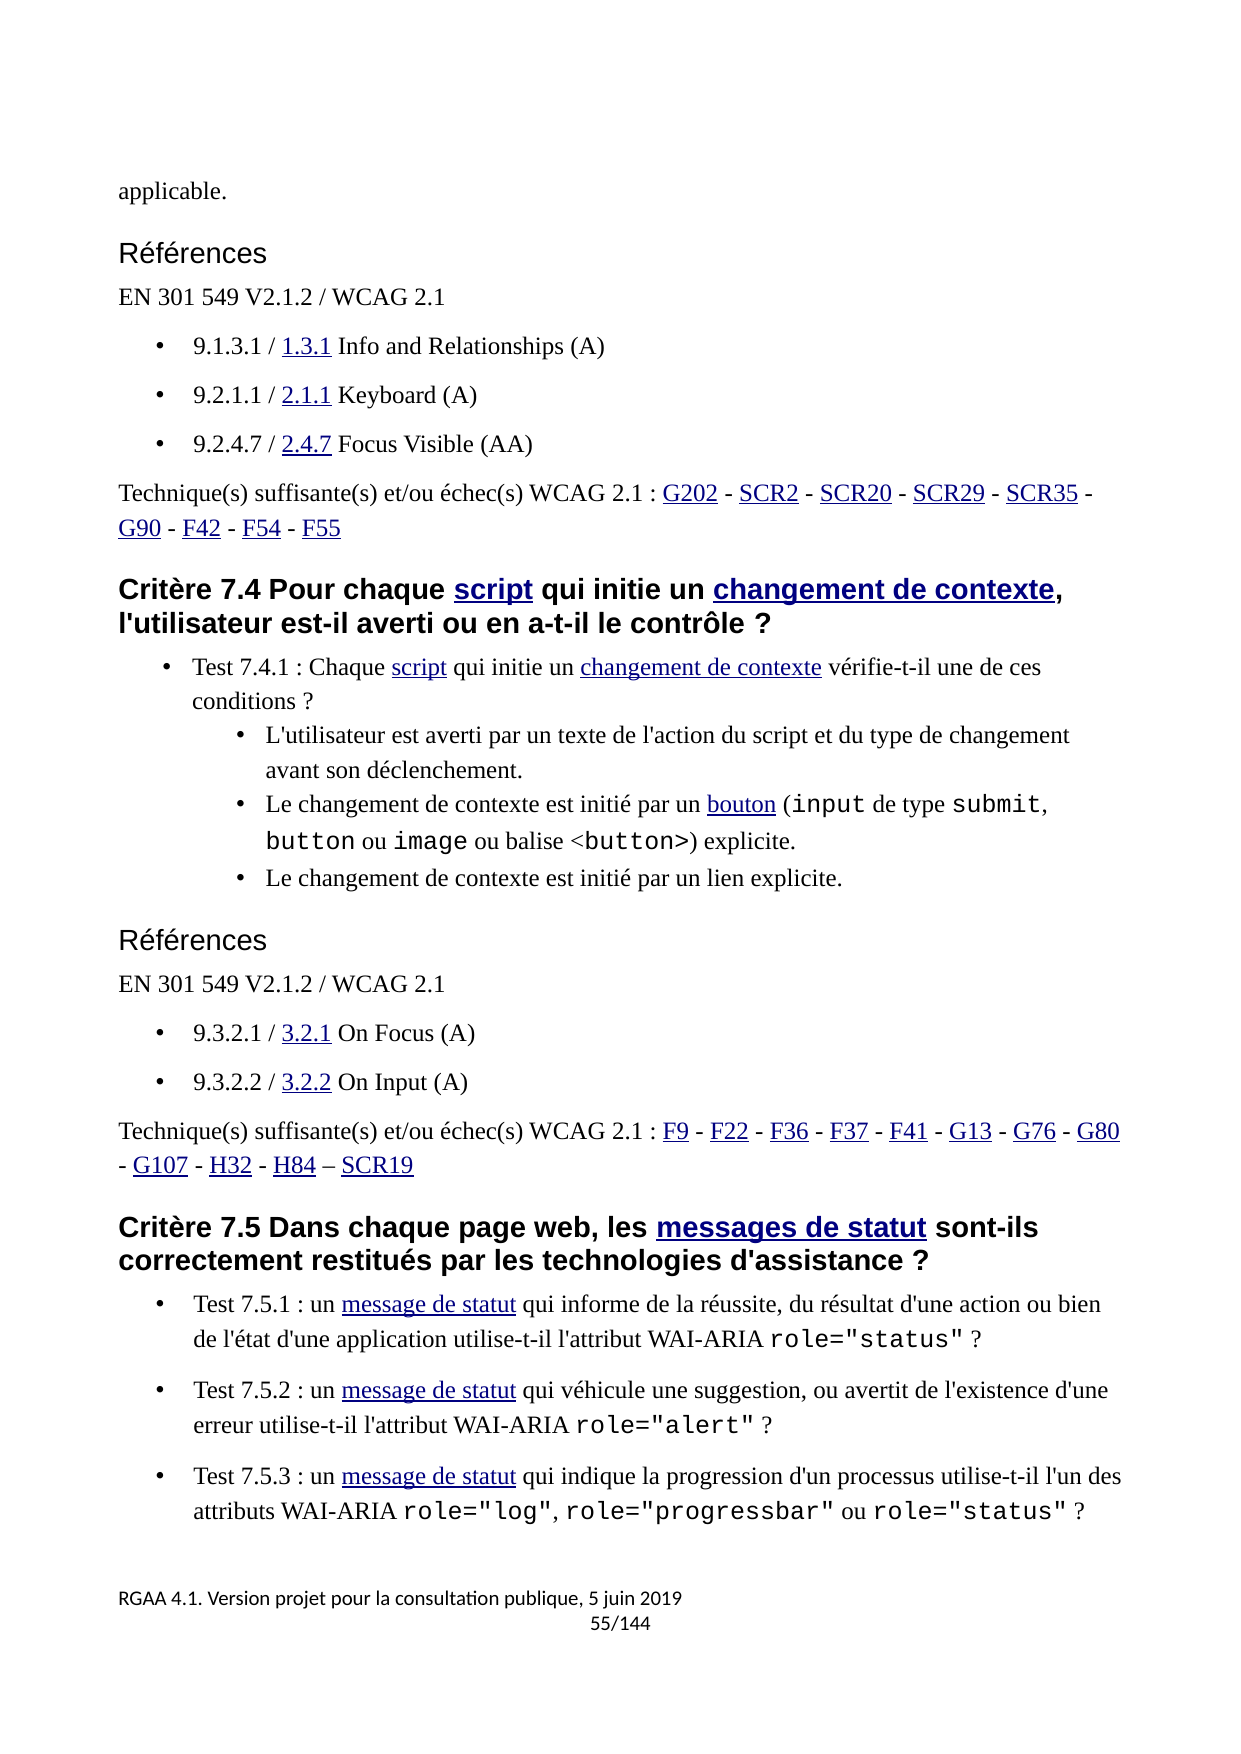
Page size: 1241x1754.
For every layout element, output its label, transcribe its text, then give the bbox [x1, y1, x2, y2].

list Test 7.4.1 : Chaque script qui initie un changement de contexte vérifie-t-il une de ces conditions ? [162, 652, 1122, 715]
subtitle Critère 7.4 Pour chaque script qui initie un changement de contexte, l'utilisateur est-il averti ou en a-t-il le contrôle ? [118, 572, 1122, 639]
text applicable. [118, 176, 1122, 205]
list 9.2.4.7 / 2.4.7 Focus Visible (AA) [156, 429, 1122, 458]
text EN 301 549 V2.1.2 / WCAG 2.1 [118, 969, 1122, 997]
list Test 7.5.1 : un message de statut qui informe de la réussite, du résultat d'une action ou bien de l'état d'une application utilise-t-il l'attribut WAI-ARIA role="status" ? [156, 1289, 1122, 1355]
list L'utilisateur est averti par un texte de l'action du script et du type de changement avant son déclenchement. [236, 721, 1122, 784]
list Test 7.5.2 : un message de statut qui véhicule une suggestion, ou avertit de l'existence d'une erreur utilise-t-il l'attribut WAI-ARIA role="alert" ? [156, 1375, 1122, 1441]
list 9.3.2.1 / 3.2.1 On Focus (A) [156, 1018, 1122, 1046]
list Le changement de contexte est initié par un bouton (input de type submit, button ou image ou balise <button>) explicite. [236, 789, 1122, 857]
subtitle Références [118, 236, 1122, 269]
subtitle Critère 7.5 Dans chaque page web, les messages de statut sont-ils correctement restitués par les technologies d'assistance ? [118, 1210, 1122, 1277]
list Le changement de contexte est initié par un lien explicite. [236, 863, 1122, 892]
list 9.2.1.1 / 2.1.1 Keyboard (A) [156, 380, 1122, 409]
text Technique(s) suffisante(s) et/ou échec(s) WCAG 2.1 : F9 - F22 - F36 - F37 - F41 - G13 - G76 - G80 - G107 - H32 - H84 – SCR19 [118, 1116, 1122, 1179]
subtitle Références [118, 923, 1122, 956]
text EN 301 549 V2.1.2 / WCAG 2.1 [118, 282, 1122, 311]
text Technique(s) suffisante(s) et/ou échec(s) WCAG 2.1 : G202 - SCR2 - SCR20 - SCR29 - SCR35 - G90 - F42 - F54 - F55 [118, 478, 1122, 541]
list 9.1.3.1 / 1.3.1 Info and Relationships (A) [156, 331, 1122, 360]
list 9.3.2.2 / 3.2.2 On Input (A) [156, 1067, 1122, 1096]
list Test 7.5.3 : un message de statut qui indique la progression d'un processus utilise-t-il l'un des attributs WAI-ARIA role="log", role="progressbar" ou role="status" ? [156, 1461, 1122, 1527]
